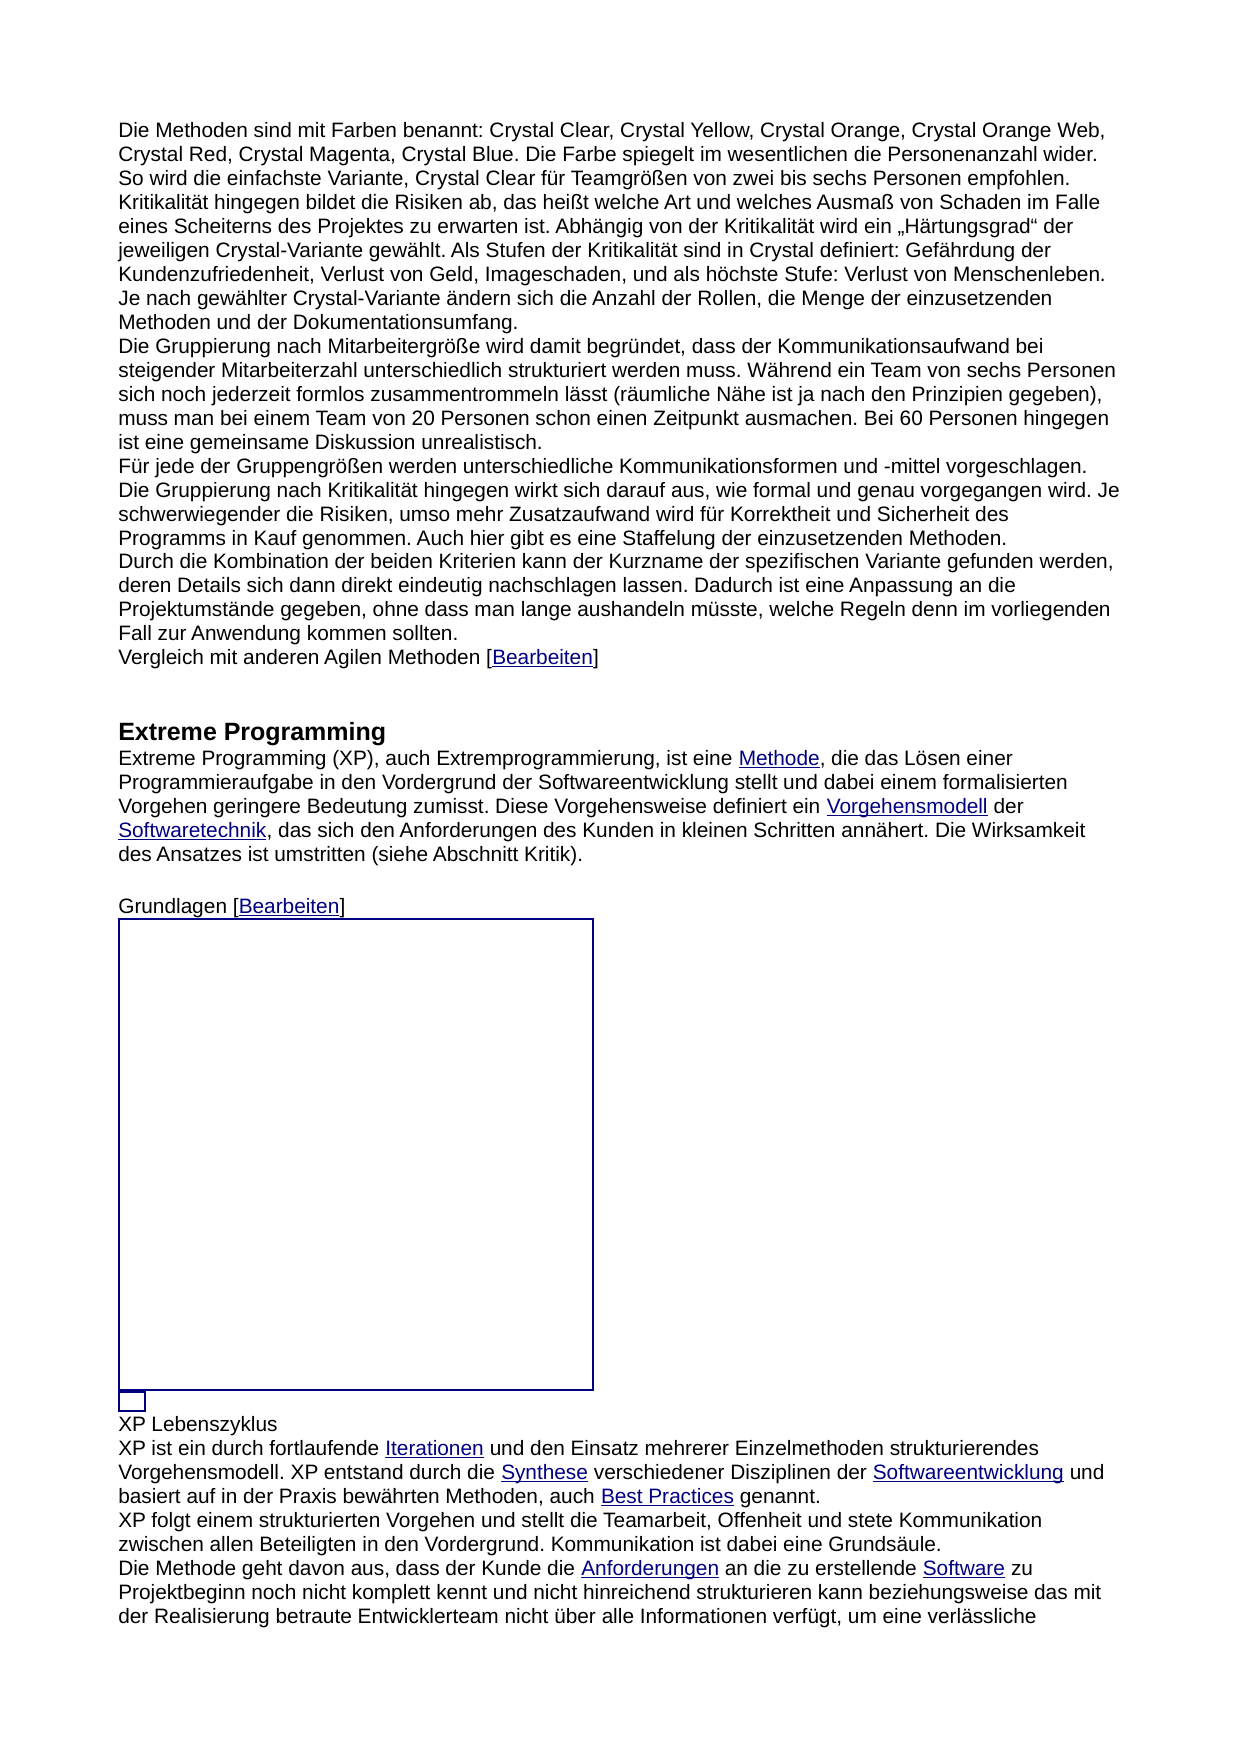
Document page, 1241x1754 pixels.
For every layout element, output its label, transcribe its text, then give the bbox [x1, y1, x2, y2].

text Extreme Programming (XP), auch Extremprogrammierung, ist eine Methode, die das Lösen einer Programmieraufgabe in den Vordergrund der Softwareentwicklung stellt und dabei einem formalisierten Vorgehen geringere Bedeutung zumisst. Diese Vorgehensweise definiert ein Vorgehensmodell der Softwaretechnik, das sich den Anforderungen des Kunden in kleinen Schritten annähert. Die Wirksamkeit des Ansatzes ist umstritten (siehe Abschnitt Kritik). [118, 746, 1122, 866]
text XP ist ein durch fortlaufende Iterationen und den Einsatz mehrerer Einzelmethoden strukturierendes Vorgehensmodell. XP entstand durch die Synthese verschiedener Disziplinen der Softwareentwicklung und basiert auf in der Praxis bewährten Methoden, auch Best Practices genannt. [118, 1436, 1122, 1508]
text Kritikalität hingegen bildet die Risiken ab, das heißt welche Art und welches Ausmaß von Schaden im Falle eines Scheiterns des Projektes zu erwarten ist. Abhängig von der Kritikalität wird ein „Härtungsgrad“ der jeweiligen Crystal-Variante gewählt. Als Stufen der Kritikalität sind in Crystal definiert: Gefährdung der Kundenzufriedenheit, Verlust von Geld, Imageschaden, und als höchste Stufe: Verlust von Menschenleben. [118, 190, 1122, 286]
subtitle Vergleich mit anderen Agilen Methoden [Bearbeiten] [118, 645, 1122, 669]
text Durch die Kombination der beiden Kriterien kann der Kurzname der spezifischen Variante gefunden werden, deren Details sich dann direkt eindeutig nachschlagen lassen. Dadurch ist eine Anpassung an die Projektumstände gegeben, ohne dass man lange aushandeln müsste, welche Regeln denn im vorliegenden Fall zur Anwendung kommen sollten. [118, 549, 1122, 645]
text Je nach gewählter Crystal-Variante ändern sich die Anzahl der Rollen, die Menge der einzusetzenden Methoden und der Dokumentationsumfang. [118, 286, 1122, 334]
text Für jede der Gruppengrößen werden unterschiedliche Kommunikationsformen und -mittel vorgeschlagen. [118, 453, 1122, 477]
text Die Gruppierung nach Kritikalität hingegen wirkt sich darauf aus, wie formal und genau vorgegangen wird. Je schwerwiegender die Risiken, umso mehr Zusatzaufwand wird für Korrektheit und Sicherheit des Programms in Kauf genommen. Auch hier gibt es eine Staffelung der einzusetzenden Methoden. [118, 477, 1122, 549]
text Die Methode geht davon aus, dass der Kunde die Anforderungen an die zu erstellende Software zu Projektbeginn noch nicht komplett kennt und nicht hinreichend strukturieren kann beziehungsweise das mit der Realisierung betraute Entwicklerteam nicht über alle Informationen verfügt, um eine verlässliche [118, 1556, 1122, 1628]
text XP Lebenszyklus [118, 1412, 1122, 1436]
text XP folgt einem strukturierten Vorgehen und stellt die Teamarbeit, Offenheit und stete Kommunikation zwischen allen Beteiligten in den Vordergrund. Kommunikation ist dabei eine Grundsäule. [118, 1508, 1122, 1556]
text Die Gruppierung nach Mitarbeitergröße wird damit begründet, dass der Kommunikationsaufwand bei steigender Mitarbeiterzahl unterschiedlich strukturiert werden muss. Während ein Team von sechs Personen sich noch jederzeit formlos zusammentrommeln lässt (räumliche Nähe ist ja nach den Prinzipien gegeben), muss man bei einem Team von 20 Personen schon einen Zeitpunkt ausmachen. Bei 60 Personen hingegen ist eine gemeinsame Diskussion unrealistisch. [118, 334, 1122, 453]
subtitle Grundlagen [Bearbeiten] [118, 894, 1122, 918]
text Die Methoden sind mit Farben benannt: Crystal Clear, Crystal Yellow, Crystal Orange, Crystal Orange Web, Crystal Red, Crystal Magenta, Crystal Blue. Die Farbe spiegelt im wesentlichen die Personenanzahl wider. So wird die einfachste Variante, Crystal Clear für Teamgrößen von zwei bis sechs Personen empfohlen. [118, 118, 1122, 190]
subtitle Extreme Programming [118, 717, 1122, 746]
